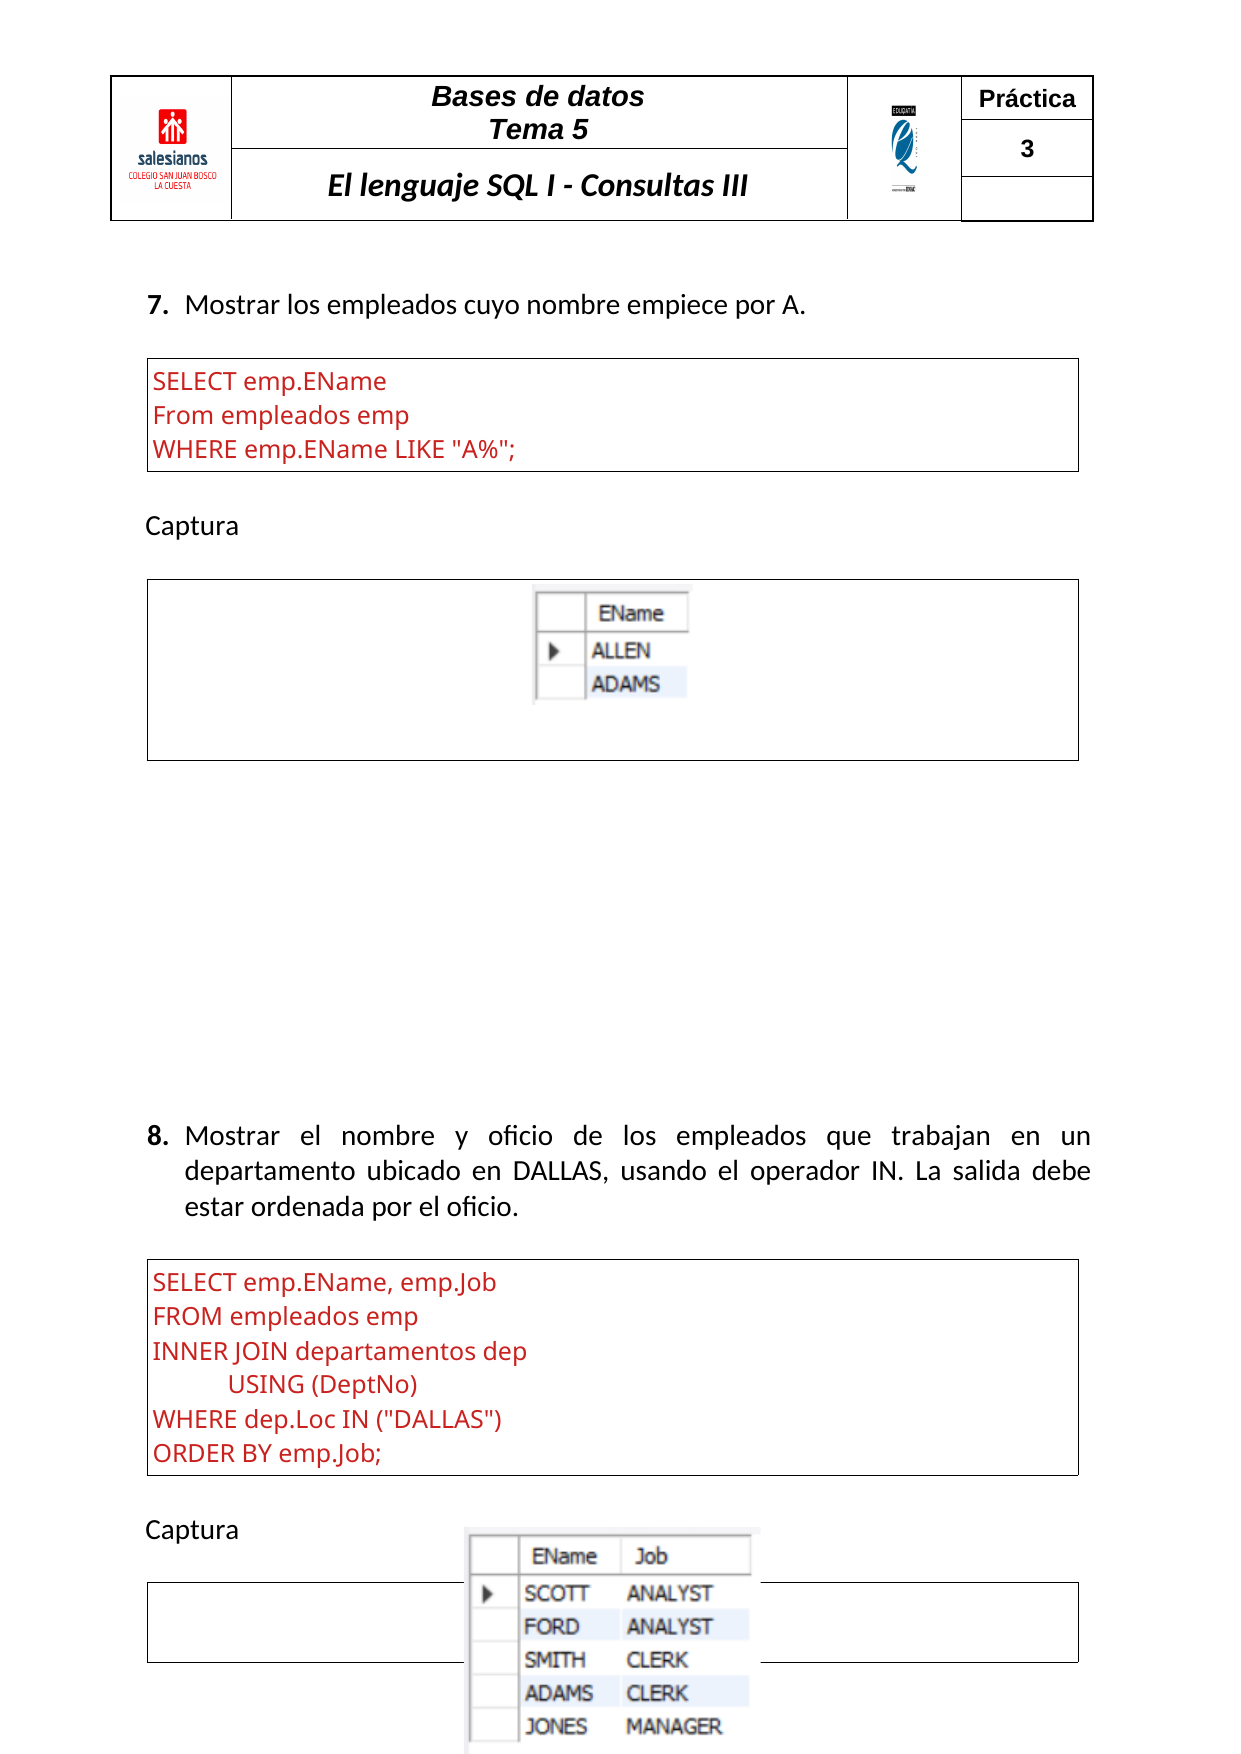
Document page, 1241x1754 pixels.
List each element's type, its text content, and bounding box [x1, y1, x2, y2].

picture [891, 105, 918, 192]
picture [119, 96, 229, 203]
text Captura [145, 507, 1093, 543]
picture [463, 1527, 761, 1754]
table_header [148, 705, 1078, 760]
table_header SELECT emp.EName From empleados emp WHERE emp.EName LIKE "A%"; [148, 359, 1078, 471]
list Mostrar el nombre y oficio de los empleados que trabajan en un departamento ubicado en DALLAS, usando el operador IN. La salida debe estar ordenada por el oficio. [147, 1117, 1093, 1223]
picture [531, 584, 693, 705]
table_header SELECT emp.EName, emp.Job FROM empleados emp INNER JOIN departamentos dep USING (DeptNo) WHERE dep.Loc IN ("DALLAS") ORDER BY emp.Job; [148, 1260, 1078, 1475]
table_header [148, 580, 1078, 704]
table_header [761, 1583, 1078, 1662]
text Captura [145, 1511, 1093, 1546]
table_header [148, 1583, 463, 1662]
list Mostrar los empleados cuyo nombre empiece por A. [147, 286, 1093, 322]
